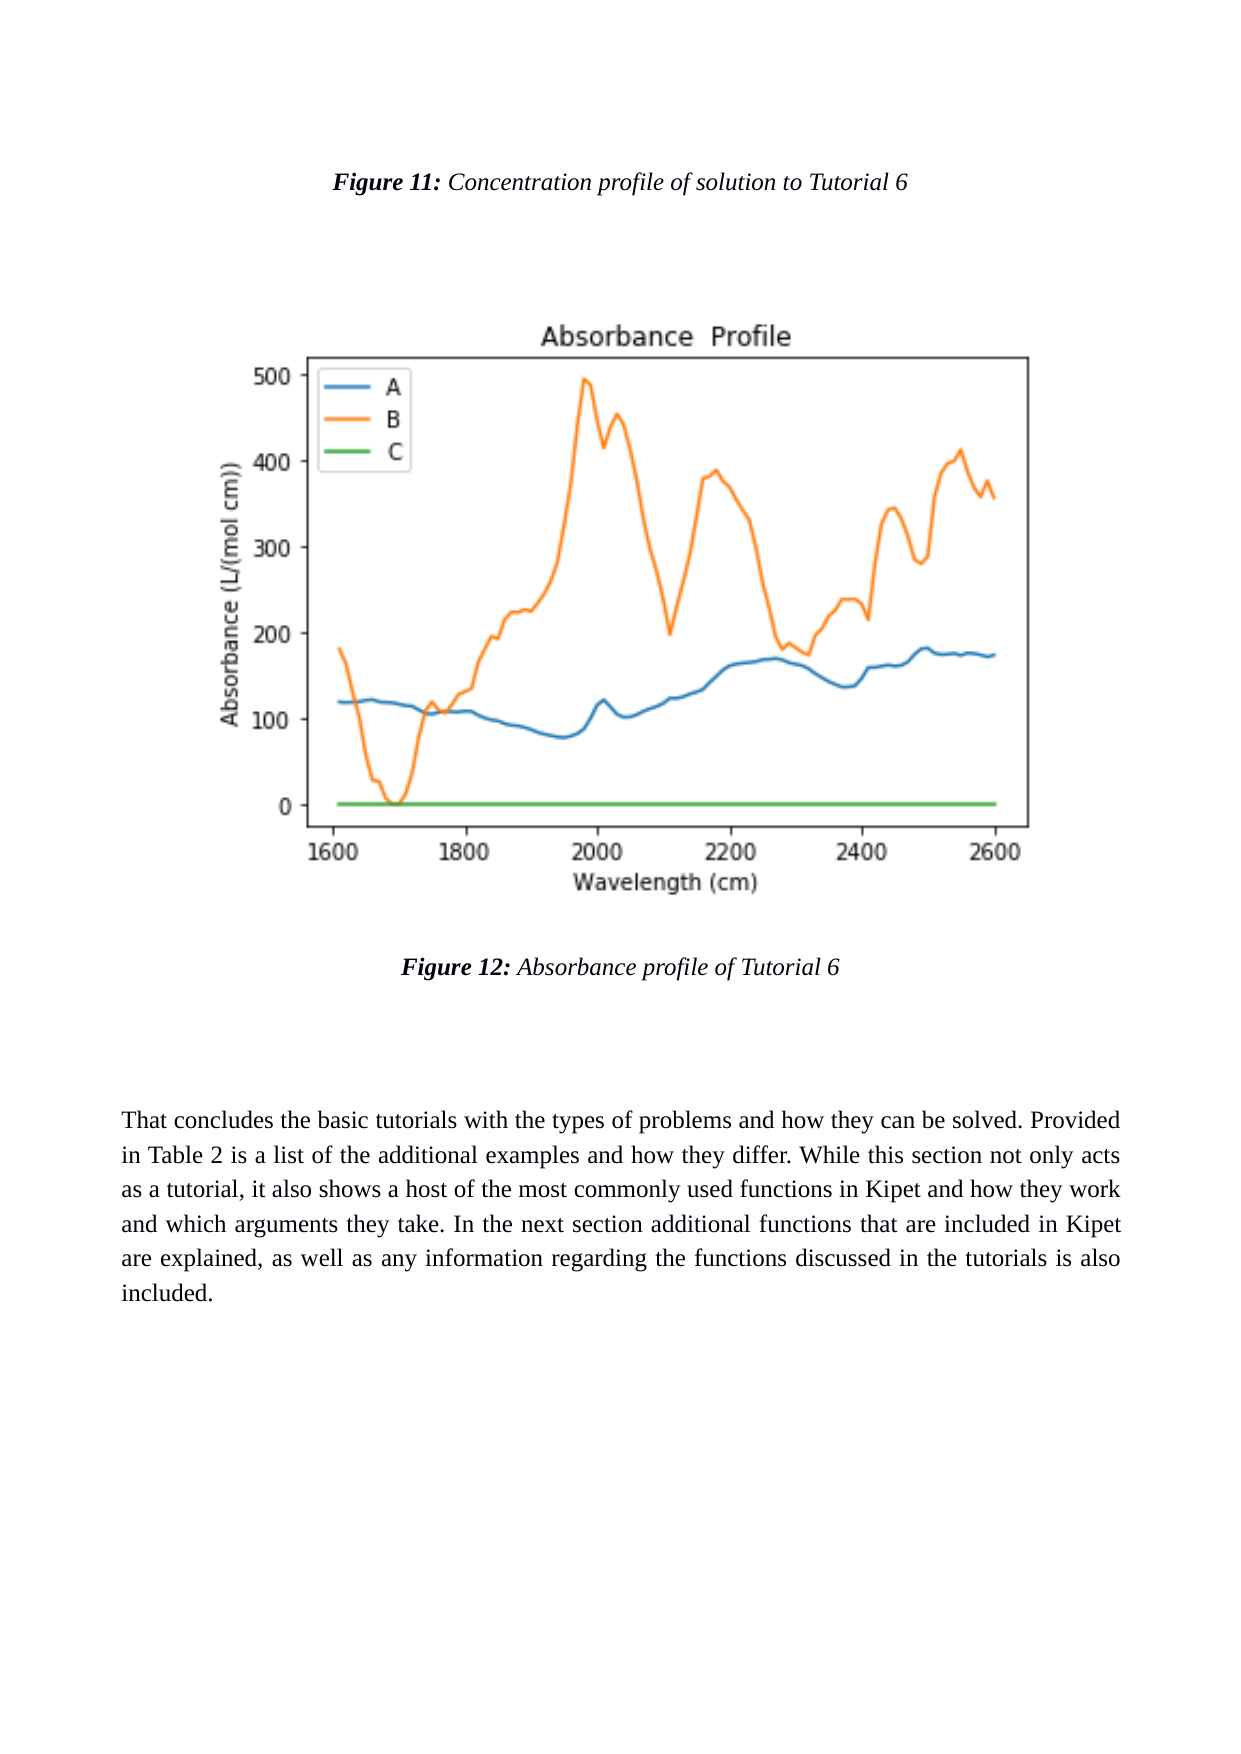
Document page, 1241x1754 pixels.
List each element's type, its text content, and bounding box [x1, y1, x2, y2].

text That concludes the basic tutorials with the types of problems and how they can be solved. Provided in Table 2 is a list of the additional examples and how they differ. While this section not only acts as a tutorial, it also shows a host of the most commonly used functions in Kipet and how they work and which arguments they take. In the next section additional functions that are included in Kipet are explained, as well as any information regarding the functions discussed in the tutorials is also included. [121, 1106, 1122, 1307]
picture [207, 310, 1049, 908]
text Figure 11: Concentration profile of solution to Tutorial 6 [118, 167, 1122, 196]
text Figure 12: Absorbance profile of Tutorial 6 [118, 952, 1122, 981]
